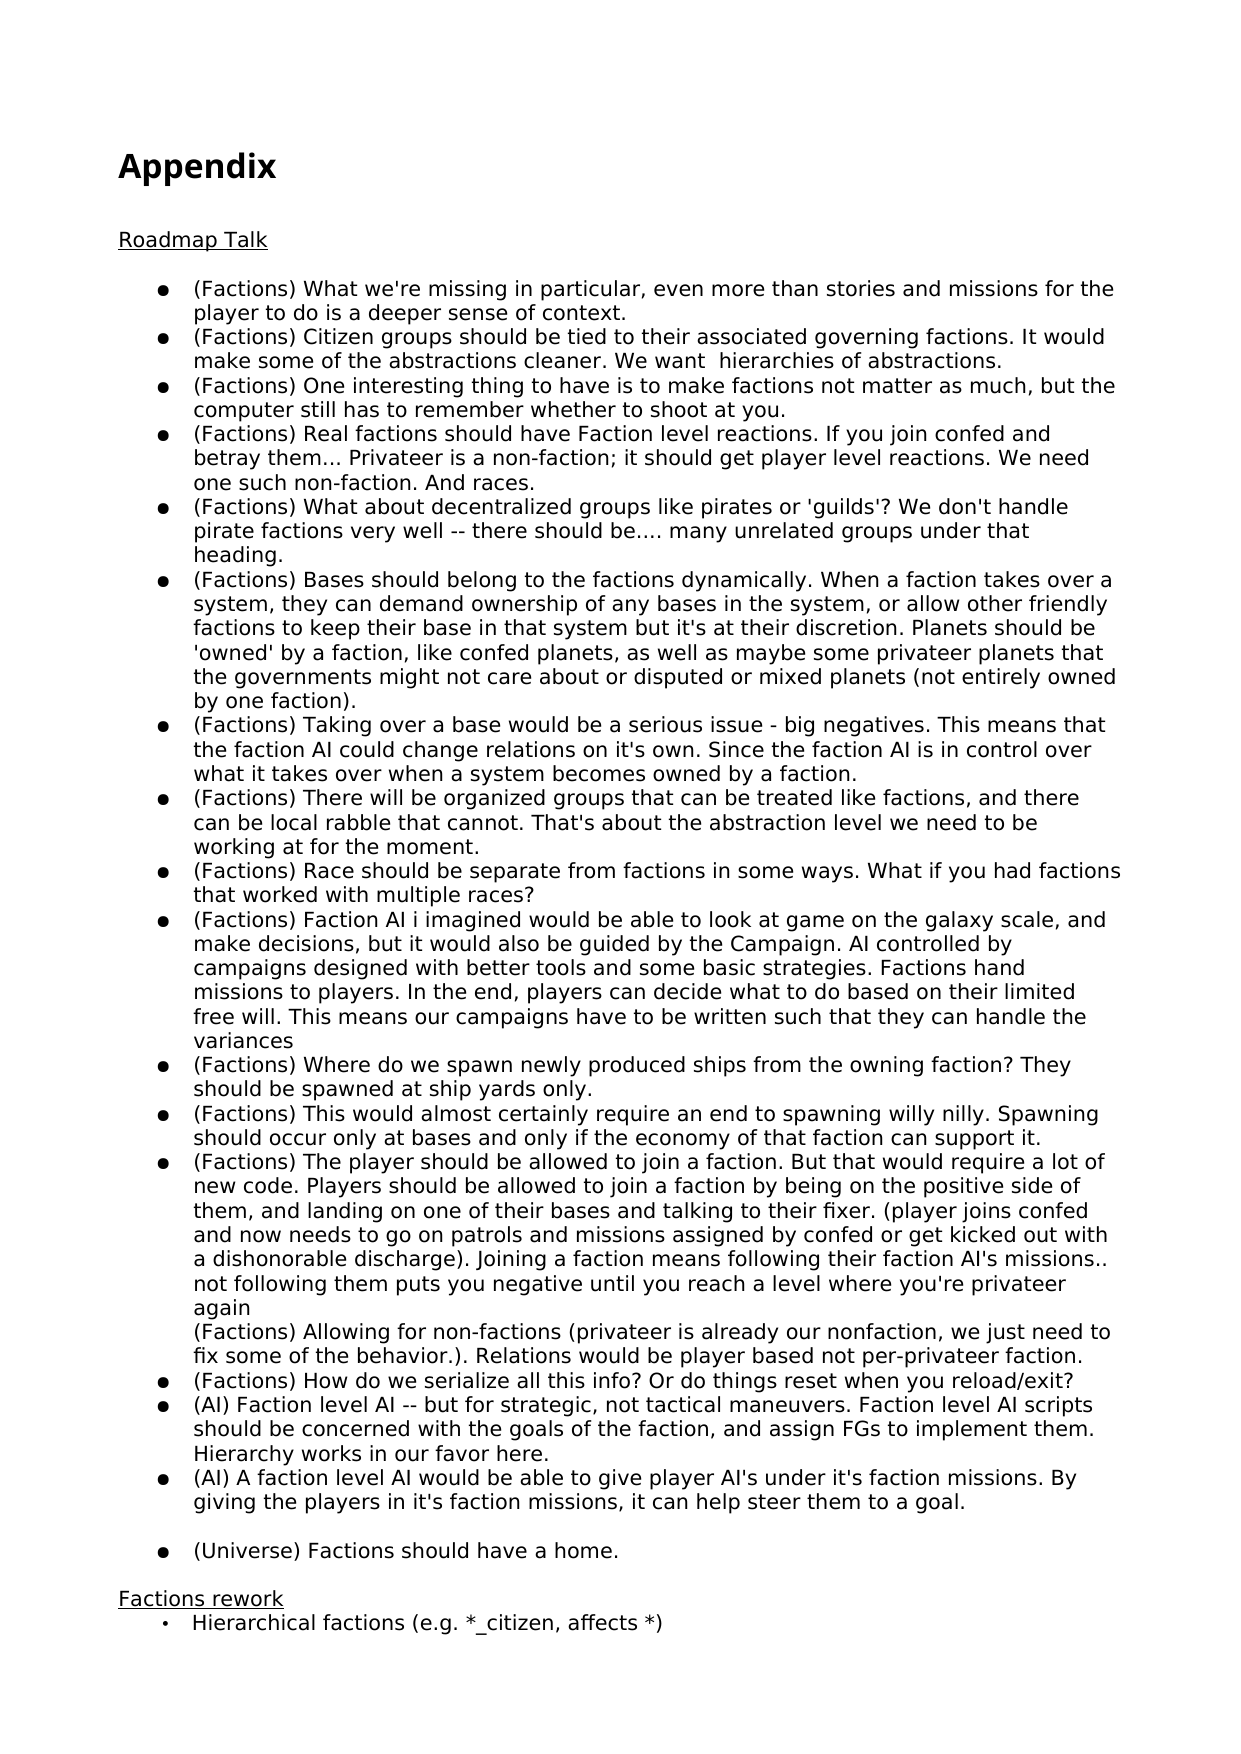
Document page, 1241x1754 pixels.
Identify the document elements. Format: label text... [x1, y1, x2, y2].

list (Factions) The player should be allowed to join a faction. But that would require a lot of new code. Players should be allowed to join a faction by being on the positive side of them, and landing on one of their bases and talking to their fixer. (player joins confed and now needs to go on patrols and missions assigned by confed or get kicked out with a dishonorable discharge). Joining a faction means following their faction AI's missions.. not following them puts you negative until you reach a level where you're privateer again [156, 1150, 1122, 1320]
list (AI) A faction level AI would be able to give player AI's under it's faction missions. By giving the players in it's faction missions, it can help steer them to a goal. [156, 1466, 1122, 1514]
text Factions rework [118, 1587, 1122, 1611]
list Hierarchical factions (e.g. *_citizen, affects *) [162, 1611, 1122, 1636]
text Roadmap Talk [118, 228, 1122, 252]
list (Factions) Bases should belong to the factions dynamically. When a faction takes over a system, they can demand ownership of any bases in the system, or allow other friendly factions to keep their base in that system but it's at their discretion. Planets should be 'owned' by a faction, like confed planets, as well as maybe some privateer planets that the governments might not care about or disputed or mixed planets (not entirely owned by one faction). [156, 568, 1122, 713]
list (Factions) This would almost certainly require an end to spawning willy nilly. Spawning should occur only at bases and only if the economy of that faction can support it. [156, 1102, 1122, 1150]
list (Universe) Factions should have a home. [156, 1539, 1122, 1563]
list (Factions) Race should be separate from factions in some ways. What if you had factions that worked with multiple races? [156, 859, 1122, 908]
list (Factions) Taking over a base would be a serious issue - big negatives. This means that the faction AI could change relations on it's own. Since the faction AI is in control over what it takes over when a system becomes owned by a faction. [156, 713, 1122, 786]
list (Factions) What about decentralized groups like pirates or 'guilds'? We don't handle pirate factions very well -- there should be.... many unrelated groups under that heading. [156, 495, 1122, 568]
list (AI) Faction level AI -- but for strategic, not tactical maneuvers. Faction level AI scripts should be concerned with the goals of the faction, and assign FGs to implement them. Hierarchy works in our favor here. [156, 1393, 1122, 1466]
subtitle Appendix [118, 143, 1122, 189]
list (Factions) Faction AI i imagined would be able to look at game on the galaxy scale, and make decisions, but it would also be guided by the Campaign. AI controlled by campaigns designed with better tools and some basic strategies. Factions hand missions to players. In the end, players can decide what to do based on their limited free will. This means our campaigns have to be written such that they can handle the variances [156, 908, 1122, 1053]
list (Factions) There will be organized groups that can be treated like factions, and there can be local rabble that cannot. That's about the abstraction level we need to be working at for the moment. [156, 786, 1122, 859]
list (Factions) Real factions should have Faction level reactions. If you join confed and betray them... Privateer is a non-faction; it should get player level reactions. We need one such non-faction. And races. [156, 422, 1122, 495]
list (Factions) What we're missing in particular, even more than stories and missions for the player to do is a deeper sense of context. [156, 277, 1122, 325]
list (Factions) Allowing for non-factions (privateer is already our nonfaction, we just need to fix some of the behavior.). Relations would be player based not per-privateer faction. [156, 1320, 1122, 1369]
list (Factions) One interesting thing to have is to make factions not matter as much, but the computer still has to remember whether to shoot at you. [156, 374, 1122, 422]
list (Factions) How do we serialize all this info? Or do things reset when you reload/exit? [156, 1369, 1122, 1393]
list (Factions) Citizen groups should be tied to their associated governing factions. It would make some of the abstractions cleaner. We want hierarchies of abstractions. [156, 325, 1122, 374]
list (Factions) Where do we spawn newly produced ships from the owning faction? They should be spawned at ship yards only. [156, 1053, 1122, 1102]
